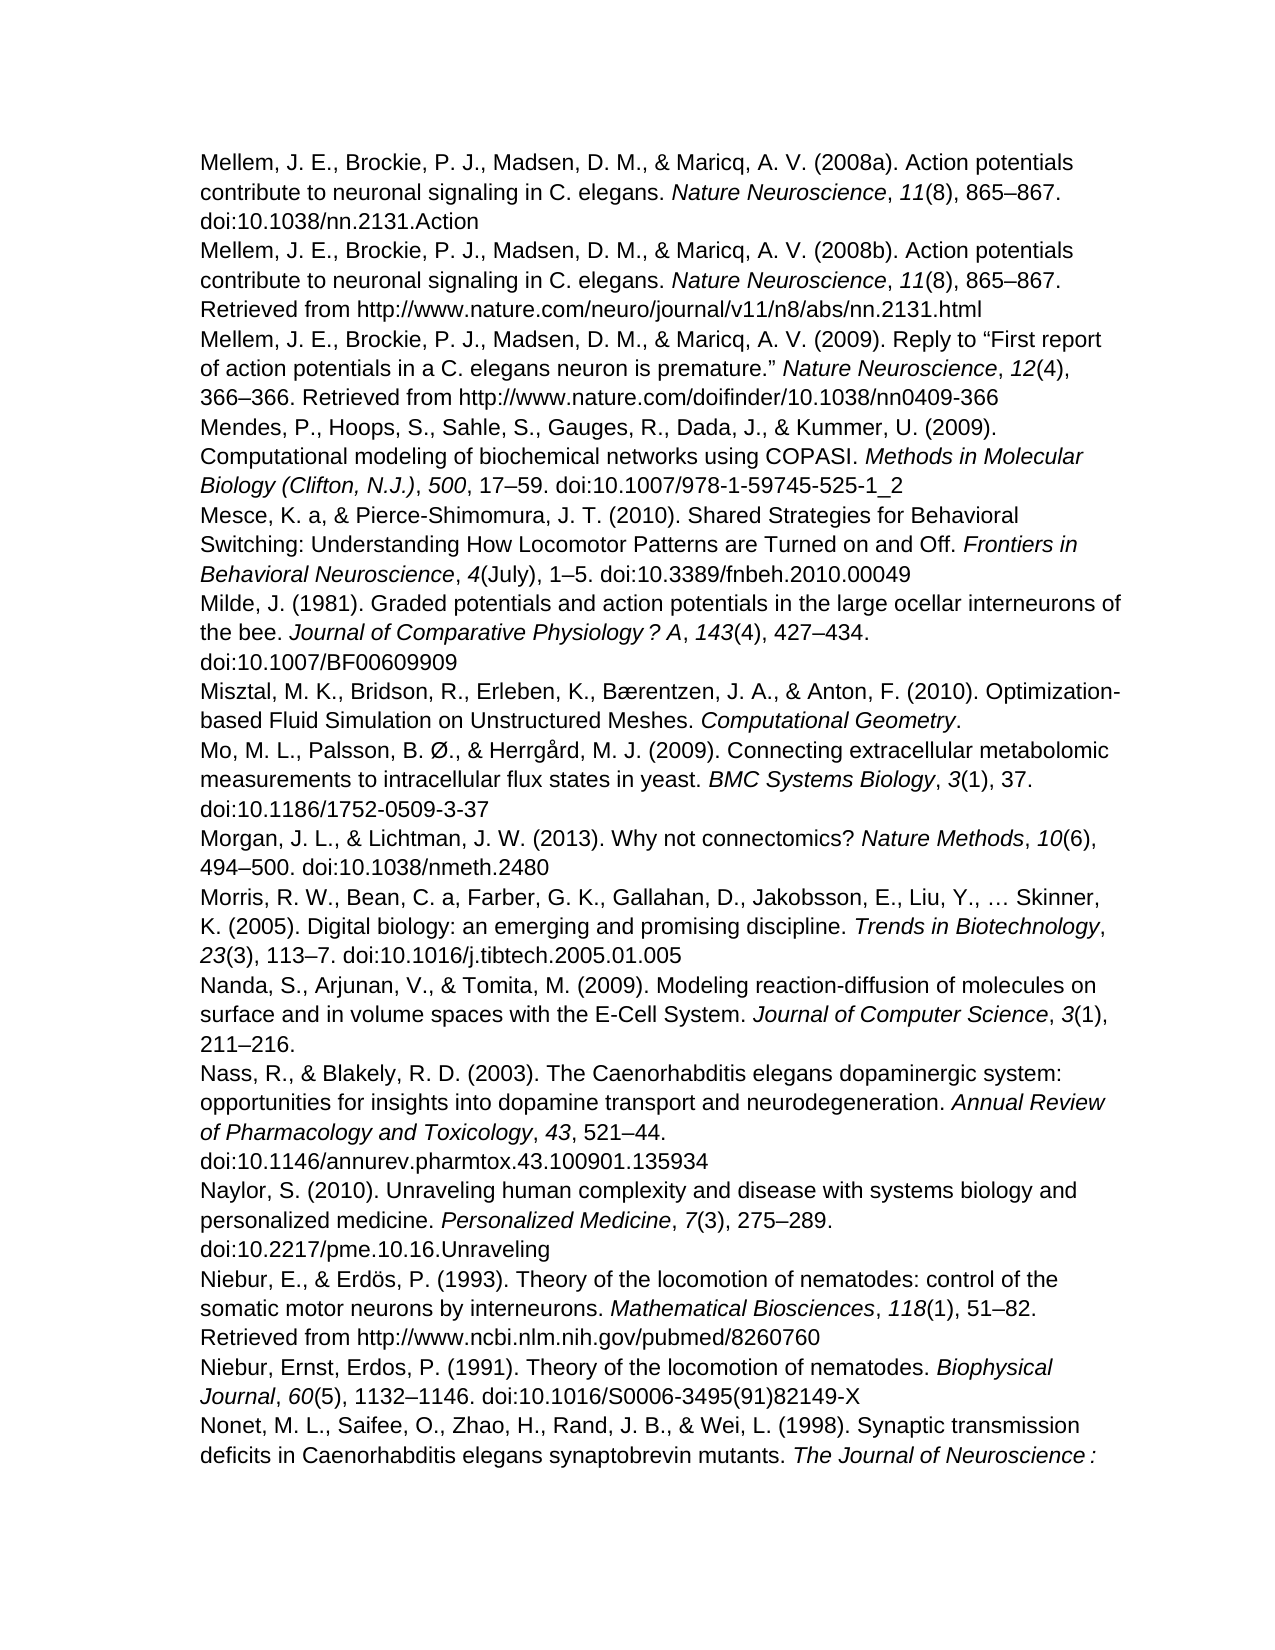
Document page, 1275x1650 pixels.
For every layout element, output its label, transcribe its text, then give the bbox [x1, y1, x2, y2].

text Mesce, K. a, & Pierce-Shimomura, J. T. (2010). Shared Strategies for Behavioral Switching: Understanding How Locomotor Patterns are Turned on and Off. Frontiers in Behavioral Neuroscience, 4(July), 1–5. doi:10.3389/fnbeh.2010.00049 [200, 502, 1125, 587]
text Mo, M. L., Palsson, B. Ø., & Herrgård, M. J. (2009). Connecting extracellular metabolomic measurements to intracellular flux states in yeast. BMC Systems Biology, 3(1), 37. doi:10.1186/1752-0509-3-37 [200, 737, 1125, 822]
text Mendes, P., Hoops, S., Sahle, S., Gauges, R., Dada, J., & Kummer, U. (2009). Computational modeling of biochemical networks using COPASI. Methods in Molecular Biology (Clifton, N.J.), 500, 17–59. doi:10.1007/978-1-59745-525-1_2 [200, 414, 1125, 499]
text Niebur, Ernst, Erdos, P. (1991). Theory of the locomotion of nematodes. Biophysical Journal, 60(5), 1132–1146. doi:10.1016/S0006-3495(91)82149-X [200, 1354, 1125, 1409]
text Milde, J. (1981). Graded potentials and action potentials in the large ocellar interneurons of the bee. Journal of Comparative Physiology ? A, 143(4), 427–434. doi:10.1007/BF00609909 [200, 591, 1125, 675]
text Nonet, M. L., Saifee, O., Zhao, H., Rand, J. B., & Wei, L. (1998). Synaptic transmission deficits in Caenorhabditis elegans synaptobrevin mutants. The Journal of Neuroscience : [200, 1413, 1125, 1468]
text Nass, R., & Blakely, R. D. (2003). The Caenorhabditis elegans dopaminergic system: opportunities for insights into dopamine transport and neurodegeneration. Annual Review of Pharmacology and Toxicology, 43, 521–44. doi:10.1146/annurev.pharmtox.43.100901.135934 [200, 1061, 1125, 1174]
text Morris, R. W., Bean, C. a, Farber, G. K., Gallahan, D., Jakobsson, E., Liu, Y., … Skinner, K. (2005). Digital biology: an emerging and promising discipline. Trends in Biotechnology, 23(3), 113–7. doi:10.1016/j.tibtech.2005.01.005 [200, 884, 1125, 969]
text Mellem, J. E., Brockie, P. J., Madsen, D. M., & Maricq, A. V. (2008b). Action potentials contribute to neuronal signaling in C. elegans. Nature Neuroscience, 11(8), 865–867. Retrieved from http://www.nature.com/neuro/journal/v11/n8/abs/nn.2131.html [200, 238, 1125, 322]
text Niebur, E., & Erdös, P. (1993). Theory of the locomotion of nematodes: control of the somatic motor neurons by interneurons. Mathematical Biosciences, 118(1), 51–82. Retrieved from http://www.ncbi.nlm.nih.gov/pubmed/8260760 [200, 1266, 1125, 1351]
text Mellem, J. E., Brockie, P. J., Madsen, D. M., & Maricq, A. V. (2008a). Action potentials contribute to neuronal signaling in C. elegans. Nature Neuroscience, 11(8), 865–867. doi:10.1038/nn.2131.Action [200, 150, 1125, 234]
text Morgan, J. L., & Lichtman, J. W. (2013). Why not connectomics? Nature Methods, 10(6), 494–500. doi:10.1038/nmeth.2480 [200, 826, 1125, 881]
text Mellem, J. E., Brockie, P. J., Madsen, D. M., & Maricq, A. V. (2009). Reply to “First report of action potentials in a C. elegans neuron is premature.” Nature Neuroscience, 12(4), 366–366. Retrieved from http://www.nature.com/doifinder/10.1038/nn0409-366 [200, 326, 1125, 411]
text Nanda, S., Arjunan, V., & Tomita, M. (2009). Modeling reaction-diffusion of molecules on surface and in volume spaces with the E-Cell System. Journal of Computer Science, 3(1), 211–216. [200, 972, 1125, 1057]
text Naylor, S. (2010). Unraveling human complexity and disease with systems biology and personalized medicine. Personalized Medicine, 7(3), 275–289. doi:10.2217/pme.10.16.Unraveling [200, 1178, 1125, 1262]
text Misztal, M. K., Bridson, R., Erleben, K., Bærentzen, J. A., & Anton, F. (2010). Optimization-based Fluid Simulation on Unstructured Meshes. Computational Geometry. [200, 679, 1125, 734]
